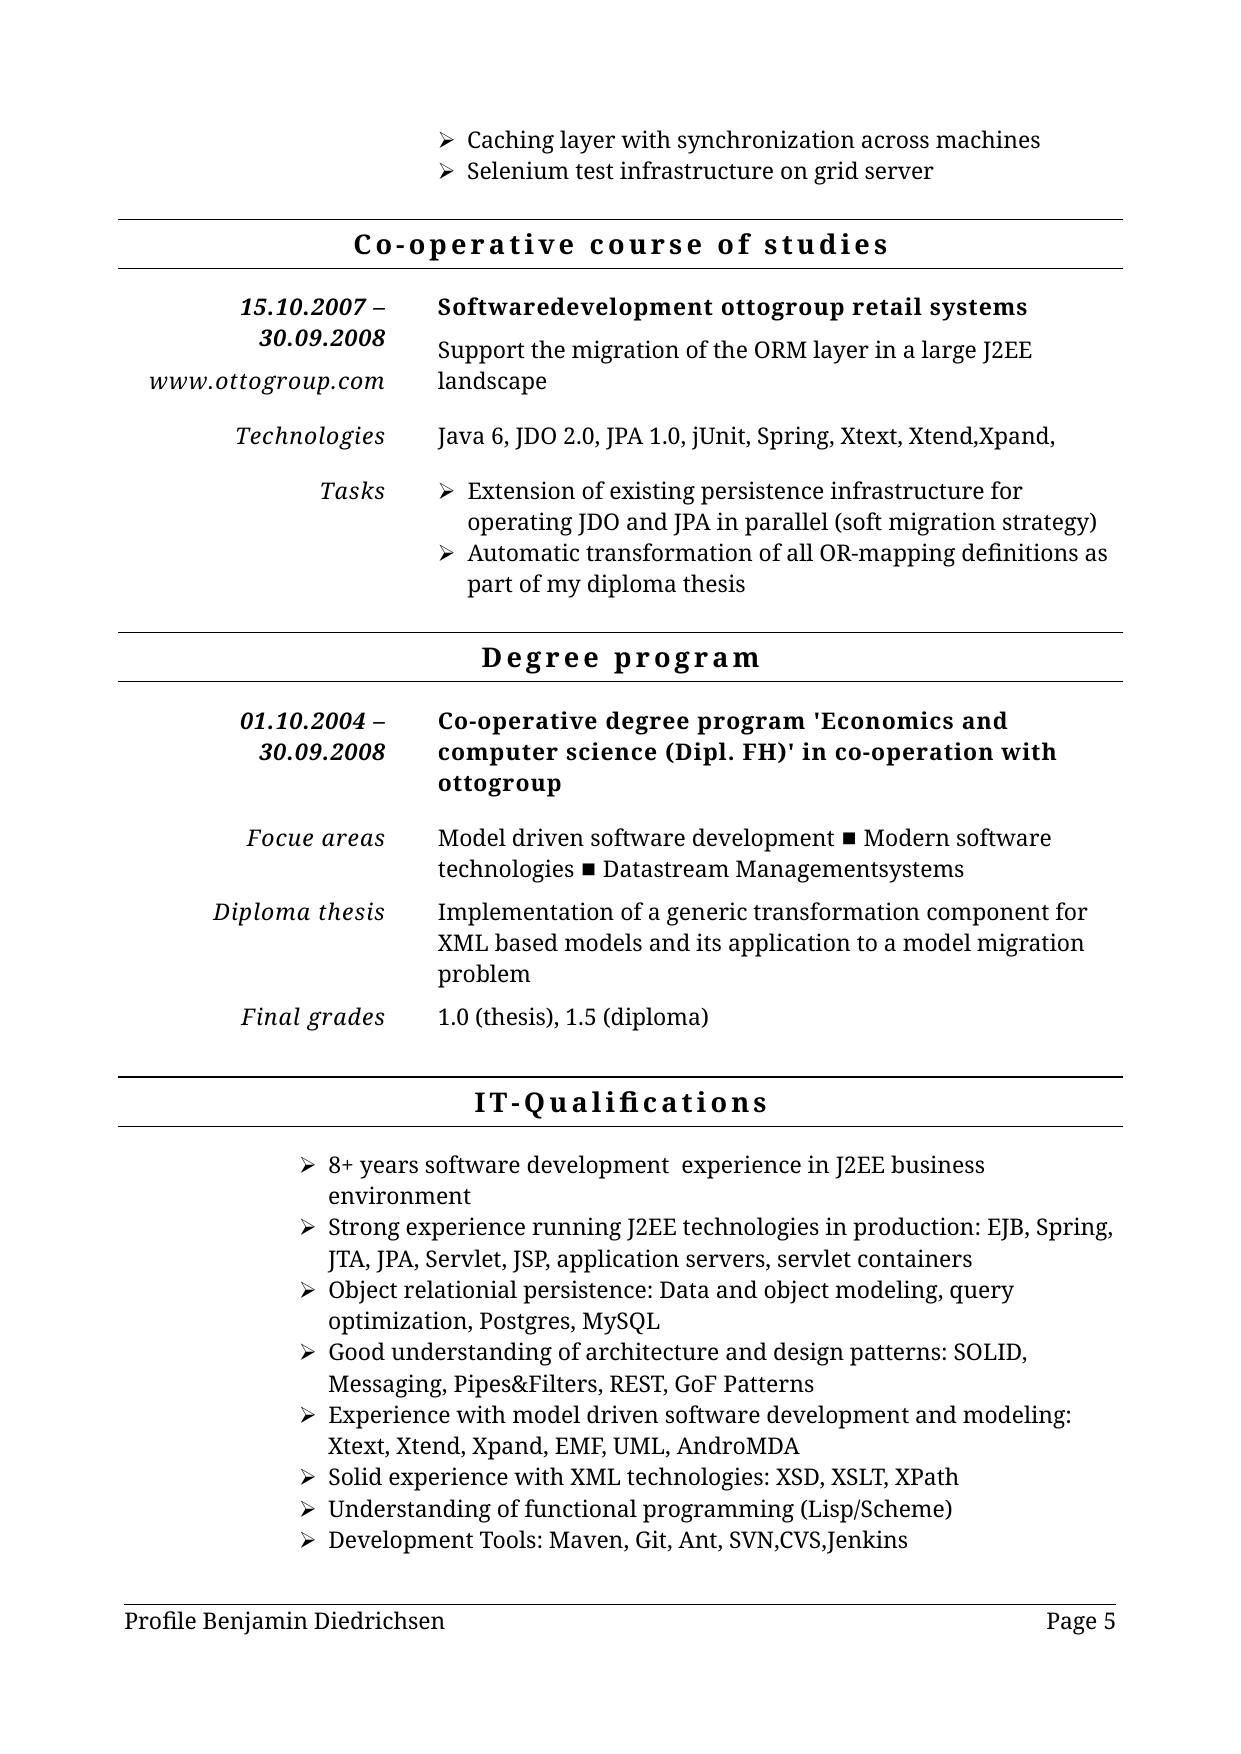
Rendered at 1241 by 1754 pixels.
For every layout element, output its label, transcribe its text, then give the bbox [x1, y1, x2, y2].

table_cell 1.0 (thesis), 1.5 (diploma) [426, 995, 1123, 1050]
table_cell [118, 118, 399, 192]
table_cell Technologies [118, 414, 399, 469]
table_cell [426, 269, 1123, 285]
table_cell [399, 995, 426, 1050]
table_cell 8+ years software development experience in J2EE business environment Strong experience running J2EE technologies in production: EJB, Spring, JTA, JPA, Servlet, JSP, application servers, servlet containers Object relationial persistence: Data and object modeling, query optimization, Postgres, MySQL Good understanding of architecture and design patterns: SOLID, Messaging, Pipes&Filters, REST, GoF Patterns Experience with model driven software development and modeling: Xtext, Xtend, Xpand, EMF, UML, AndroMDA Solid experience with XML technologies: XSD, XSLT, XPath Understanding of functional programming (Lisp/Scheme) Development Tools: Maven, Git, Ant, SVN,CVS,Jenkins Experienced Linux user [287, 1143, 1123, 1561]
table_cell [268, 1127, 287, 1143]
table_cell [399, 269, 426, 285]
table_cell Diploma thesis [118, 890, 399, 995]
table_cell [118, 1143, 268, 1561]
table_header Degree program [118, 633, 1123, 681]
table_cell [426, 682, 1123, 699]
table_cell [399, 469, 426, 605]
table_cell [287, 1127, 1123, 1143]
table_cell [399, 699, 426, 816]
table_cell 15.10.2007 – 30.09.2008 www.ottogroup.com [118, 285, 399, 414]
table_cell 01.10.2004 –30.09.2008 [118, 699, 399, 816]
table_header IT-Qualifications [118, 1078, 1123, 1126]
table_cell [399, 682, 426, 699]
table_cell Focue areas [118, 816, 399, 890]
table_cell Final grades [118, 995, 399, 1050]
table_header Co-operative course of studies [118, 220, 1123, 268]
table_cell [118, 269, 399, 285]
table_cell Model driven software development  Modern software technologies  Datastream Managementsystems [426, 816, 1123, 890]
table_cell [118, 1127, 268, 1143]
table_cell [399, 816, 426, 890]
table_cell Co-operative degree program 'Economics and computer science (Dipl. FH)' in co-operation with ottogroup [426, 699, 1123, 816]
table_cell [118, 682, 399, 699]
table_cell Extension of existing persistence infrastructure for operating JDO and JPA in parallel (soft migration strategy) Automatic transformation of all OR-mapping definitions as part of my diploma thesis [426, 469, 1123, 605]
table_cell [399, 285, 426, 414]
table_cell Tasks [118, 469, 399, 605]
table_cell Implementation of a generic transformation component for XML based models and its application to a model migration problem [426, 890, 1123, 995]
table_cell [399, 890, 426, 995]
table_cell Full migration from EJB 3 (Glassfish) to Spring (Tomcat) Redesign of persistence abstraction layer Historized social graph based on immutable data (Postgres) Caching layer with synchronization across machines Selenium test infrastructure on grid server [426, 118, 1130, 192]
table_cell [268, 1143, 287, 1561]
table_cell [399, 118, 426, 192]
table_cell Java 6, JDO 2.0, JPA 1.0, jUnit, Spring, Xtext, Xtend,Xpand, [426, 414, 1123, 469]
table_cell Softwaredevelopment ottogroup retail systems Support the migration of the ORM layer in a large J2EE landscape [426, 285, 1123, 414]
table_cell [399, 414, 426, 469]
